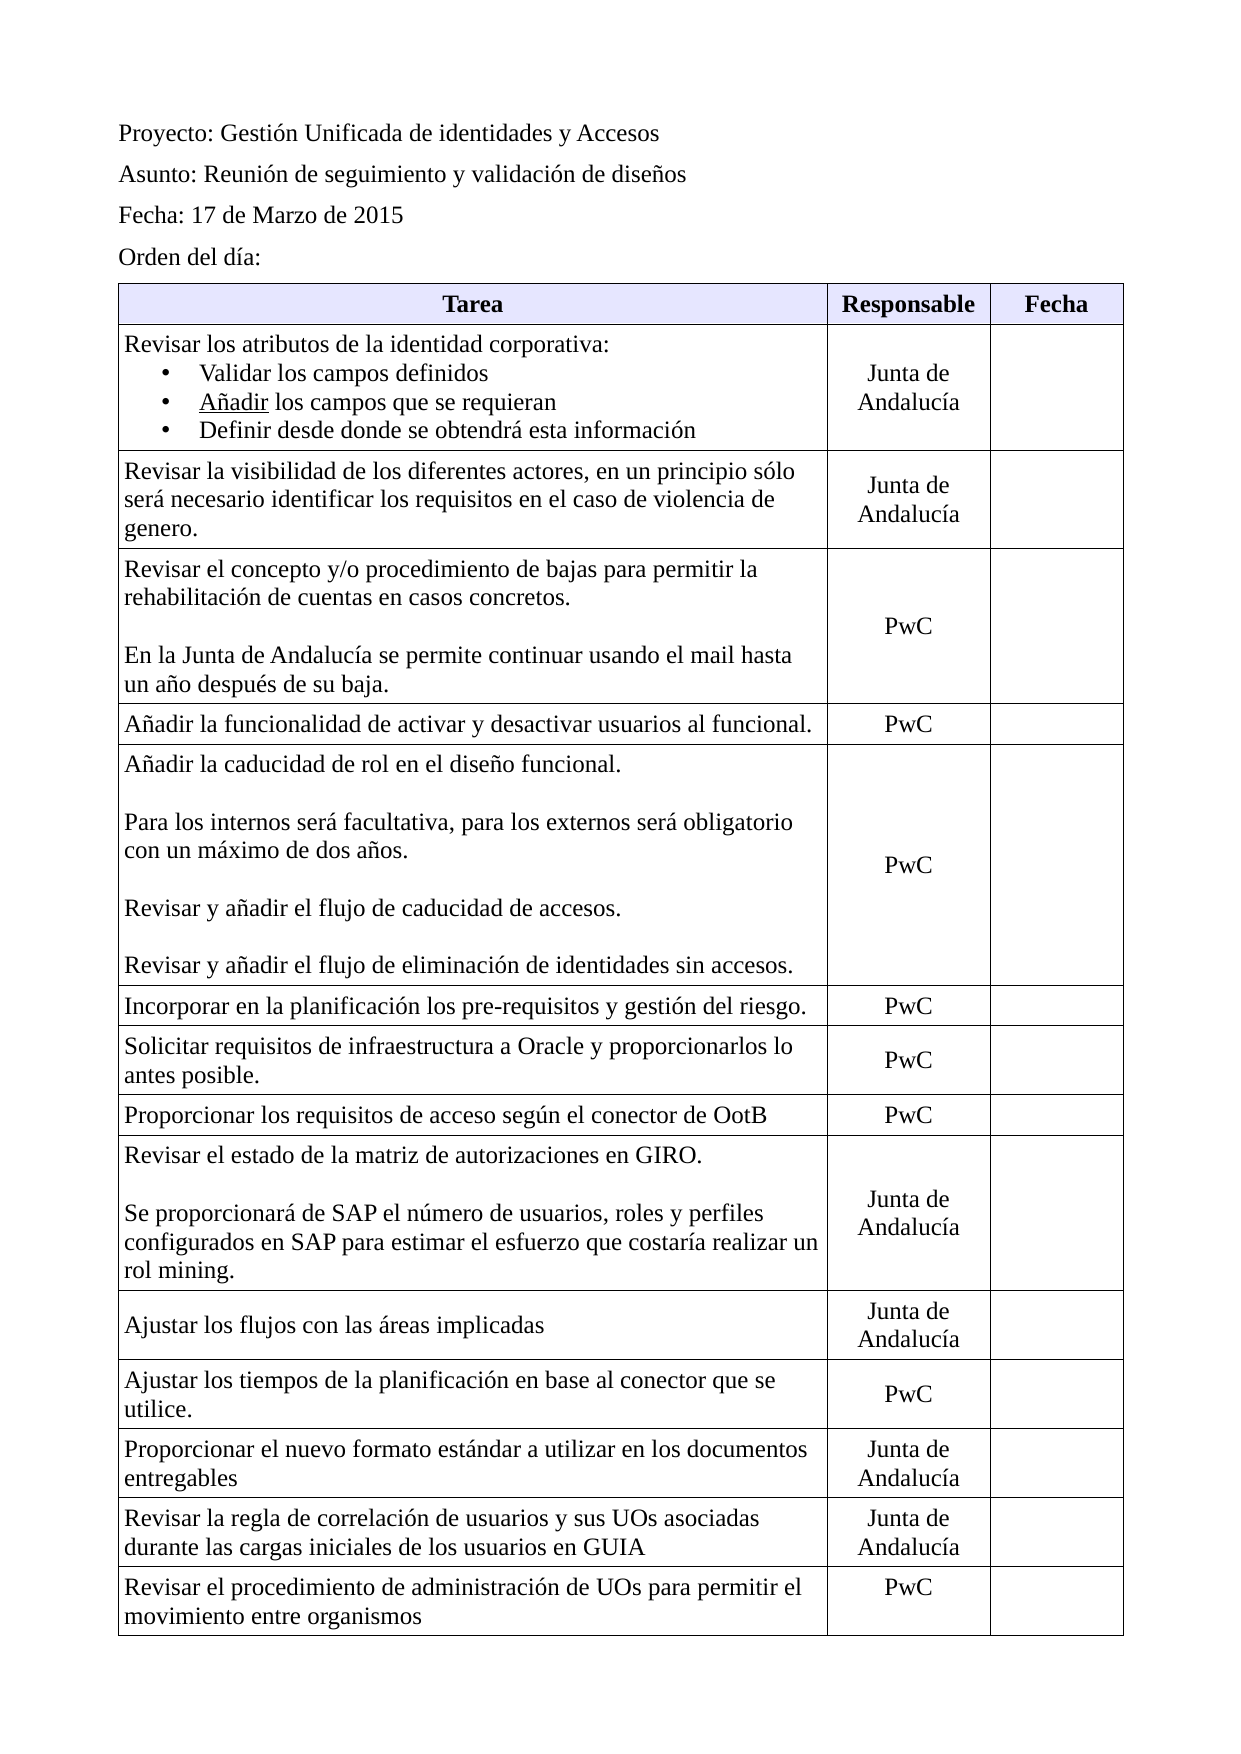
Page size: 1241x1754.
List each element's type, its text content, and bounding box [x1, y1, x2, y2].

table_cell Junta de Andalucía [828, 1136, 990, 1290]
table_cell Añadir la funcionalidad de activar y desactivar usuarios al funcional. [119, 704, 827, 743]
table_cell Añadir la caducidad de rol en el diseño funcional. Para los internos será facultativa, para los externos será obligatorio con un máximo de dos años. Revisar y añadir el flujo de caducidad de accesos. Revisar y añadir el flujo de eliminación de identidades sin accesos. [119, 745, 827, 985]
text Orden del día: [118, 242, 1122, 271]
table_cell [991, 745, 1123, 985]
table_cell [991, 704, 1123, 743]
table_header Tarea [119, 284, 827, 323]
table_cell PwC [828, 986, 990, 1025]
table_cell PwC [828, 1360, 990, 1428]
table_cell [991, 986, 1123, 1025]
table_cell [991, 549, 1123, 703]
table_cell Junta de Andalucía [828, 1498, 990, 1566]
table_cell PwC [828, 1567, 990, 1635]
table_cell [991, 1095, 1123, 1135]
table_cell Revisar la regla de correlación de usuarios y sus UOs asociadas durante las cargas iniciales de los usuarios en GUIA [119, 1498, 827, 1566]
table_cell PwC [828, 745, 990, 985]
table_cell Revisar los atributos de la identidad corporativa: Validar los campos definidos Añadir los campos que se requieran Definir desde donde se obtendrá esta información [119, 325, 827, 450]
table_cell [991, 1567, 1123, 1635]
text Fecha: 17 de Marzo de 2015 [118, 201, 1122, 229]
table_cell [991, 1026, 1123, 1094]
table_cell Ajustar los tiempos de la planificación en base al conector que se utilice. [119, 1360, 827, 1428]
table_cell Junta de Andalucía [828, 325, 990, 450]
table_cell Junta de Andalucía [828, 451, 990, 548]
text Asunto: Reunión de seguimiento y validación de diseños [118, 159, 1122, 188]
table_cell [991, 1136, 1123, 1290]
table_cell Revisar el concepto y/o procedimiento de bajas para permitir la rehabilitación de cuentas en casos concretos. En la Junta de Andalucía se permite continuar usando el mail hasta un año después de su baja. [119, 549, 827, 703]
table_cell Revisar el estado de la matriz de autorizaciones en GIRO. Se proporcionará de SAP el número de usuarios, roles y perfiles configurados en SAP para estimar el esfuerzo que costaría realizar un rol mining. [119, 1136, 827, 1290]
table_cell [991, 1291, 1123, 1359]
text Proyecto: Gestión Unificada de identidades y Accesos [118, 118, 1122, 147]
table_cell [991, 1360, 1123, 1428]
table_cell PwC [828, 1026, 990, 1094]
table_cell Proporcionar los requisitos de acceso según el conector de OotB [119, 1095, 827, 1135]
table_cell PwC [828, 1095, 990, 1135]
table_cell Revisar el procedimiento de administración de UOs para permitir el movimiento entre organismos [119, 1567, 827, 1635]
table_cell Junta de Andalucía [828, 1291, 990, 1359]
table_cell [991, 1429, 1123, 1497]
table_cell Ajustar los flujos con las áreas implicadas [119, 1291, 827, 1359]
table_header Fecha [991, 284, 1123, 323]
table_cell [991, 451, 1123, 548]
table_cell Revisar la visibilidad de los diferentes actores, en un principio sólo será necesario identificar los requisitos en el caso de violencia de genero. [119, 451, 827, 548]
table_cell [991, 325, 1123, 450]
table_cell Solicitar requisitos de infraestructura a Oracle y proporcionarlos lo antes posible. [119, 1026, 827, 1094]
table_cell PwC [828, 549, 990, 703]
table_cell Incorporar en la planificación los pre-requisitos y gestión del riesgo. [119, 986, 827, 1025]
table_cell Proporcionar el nuevo formato estándar a utilizar en los documentos entregables [119, 1429, 827, 1497]
table_cell Junta de Andalucía [828, 1429, 990, 1497]
table_cell [991, 1498, 1123, 1566]
table_header Responsable [828, 284, 990, 323]
table_cell PwC [828, 704, 990, 743]
